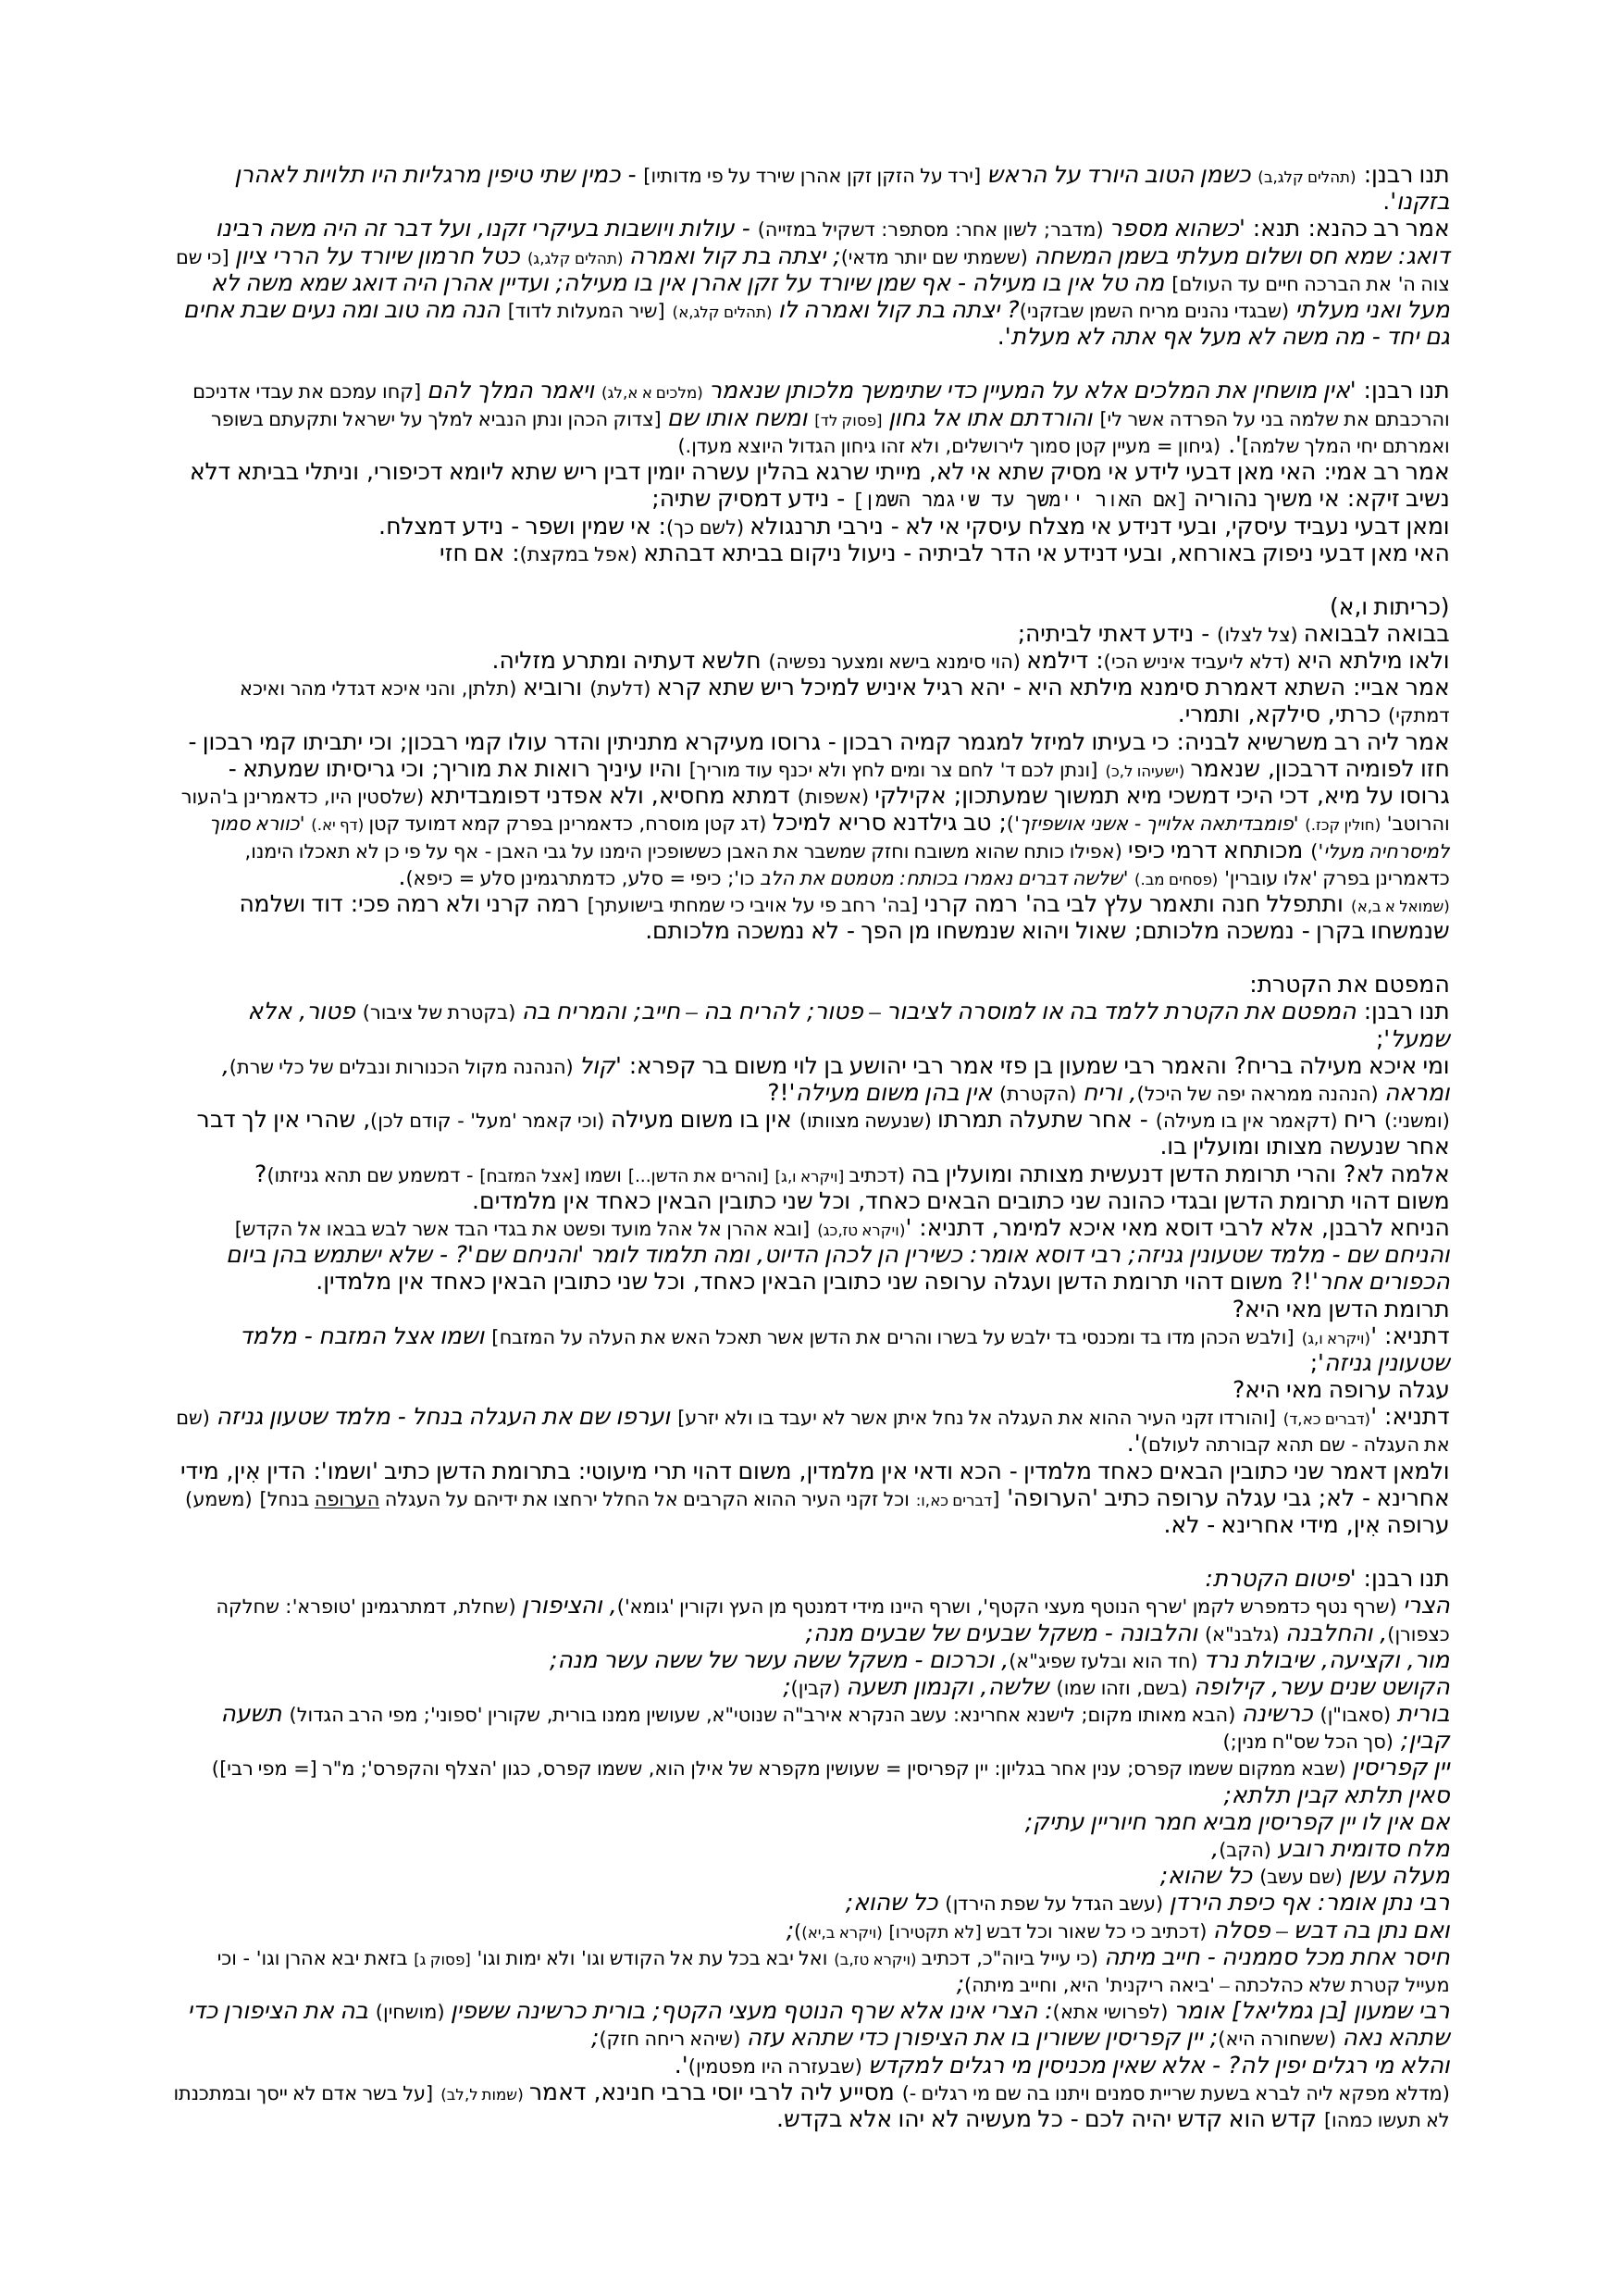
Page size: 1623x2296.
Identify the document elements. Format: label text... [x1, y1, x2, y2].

text אמר אביי: השתא דאמרת סימנא מילתא היא - יהא רגיל איניש למיכל ריש שתא קרא (דלעת) ורוביא (תלתן, והני איכא דגדלי מהר ואיכא דמתקי) כרתי, סילקא, ותמרי. [173, 674, 1450, 728]
text האי מאן דבעי ניפוק באורחא, ובעי דנידע אי הדר לביתיה - ניעול ניקום בביתא דבהתא (אפל במקצת): אם חזי [173, 540, 1450, 566]
text משום דהוי תרומת הדשן ובגדי כהונה שני כתובים הבאים כאחד, וכל שני כתובין הבאין כאחד אין מלמדים. [173, 1187, 1450, 1214]
text אמר רב כהנא: תנא: 'כשהוא מספר (מדבר; לשון אחר: מסתפר: דשקיל במזייה) - עולות ויושבות בעיקרי זקנו, ועל דבר זה היה משה רבינו דואג: שמא חס ושלום מעלתי בשמן המשחה (ששמתי שם יותר מדאי); יצתה בת קול ואמרה (תהלים קלג,ג) כטל חרמון שיורד על הררי ציון [כי שם צוה ה' את הברכה חיים עד העולם] מה טל אין בו מעילה - אף שמן שיורד על זקן אהרן אין בו מעילה; ועדיין אהרן היה דואג שמא משה לא מעל ואני מעלתי (שבגדי נהנים מריח השמן שבזקני)? יצתה בת קול ואמרה לו (תהלים קלג,א) [שיר המעלות לדוד] הנה מה טוב ומה נעים שבת אחים גם יחד - מה משה לא מעל אף אתה לא מעלת'. [173, 215, 1450, 351]
text יין קפריסין (שבא ממקום ששמו קפרס; ענין אחר בגליון: יין קפריסין = שעושין מקפרא של אילן הוא, ששמו קפרס, כגון 'הצלף והקפרס'; מ"ר [= מפי רבי]) סאין תלתא קבין תלתא; [173, 1755, 1450, 1808]
text תנו רבנן: המפטם את הקטרת ללמד בה או למוסרה לציבור – פטור; להריח בה – חייב; והמריח בה (בקטרת של ציבור) פטור, אלא שמעל'; [173, 998, 1450, 1052]
text ומאן דבעי נעביד עיסקי, ובעי דנידע אי מצלח עיסקי אי לא - נירבי תרנגולא (לשם כך): אי שמין ושפר - נידע דמצלח. [173, 513, 1450, 540]
text אלמה לא? והרי תרומת הדשן דנעשית מצותה ומועלין בה (דכתיב [ויקרא ו,ג] [והרים את הדשן...] ושמו [אצל המזבח] - דמשמע שם תהא גניזתו)? [173, 1160, 1450, 1187]
text ואם נתן בה דבש – פסלה (דכתיב כי כל שאור וכל דבש [לא תקטירו] (ויקרא ב,יא)); [173, 1917, 1450, 1943]
text מלח סדומית רובע (הקב), [173, 1835, 1450, 1862]
text בורית (סאבו"ן) כרשינה (הבא מאותו מקום; לישנא אחרינא: עשב הנקרא אירב"ה שנוטי"א, שעושין ממנו בורית, שקורין 'ספוני'; מפי הרב הגדול) תשעה קבין; (סך הכל שס"ח מנין;) [173, 1700, 1450, 1755]
text תנו רבנן: (תהלים קלג,ב) כשמן הטוב היורד על הראש [ירד על הזקן זקן אהרן שירד על פי מדותיו] - כמין שתי טיפין מרגליות היו תלויות לאהרן בזקנו'. [173, 161, 1450, 215]
text ולמאן דאמר שני כתובין הבאים כאחד מלמדין - הכא ודאי אין מלמדין, משום דהוי תרי מיעוטי: בתרומת הדשן כתיב 'ושמו': הדין אִין, מידי אחרינא - לא; גבי עגלה ערופה כתיב 'הערופה' [דברים כא,ו: וכל זקני העיר ההוא הקרבים אל החלל ירחצו את ידיהם על העגלה הערופה בנחל] (משמע) ערופה אִין, מידי אחרינא - לא. [173, 1458, 1450, 1539]
text הקושט שנים עשר, קילופה (בשם, וזהו שמו) שלשה, וקנמון תשעה (קבין); [173, 1673, 1450, 1700]
text (כריתות ו,א) [173, 593, 1450, 620]
text אמר רב אמי: האי מאן דבעי לידע אי מסיק שתא אי לא, מייתי שרגא בהלין עשרה יומין דבין ריש שתא ליומא דכיפורי, וניתלי בביתא דלא נשיב זיקא: אי משיך נהוריה [אם האור יימשך עד שיגמר השמן] - נידע דמסיק שתיה; [173, 458, 1450, 513]
text דתניא: '(ויקרא ו,ג) [ולבש הכהן מדו בד ומכנסי בד ילבש על בשרו והרים את הדשן אשר תאכל האש את העלה על המזבח] ושמו אצל המזבח - מלמד שטעונין גניזה'; [173, 1322, 1450, 1376]
text תנו רבנן: 'אין מושחין את המלכים אלא על המעיין כדי שתימשך מלכותן שנאמר (מלכים א א,לג) ויאמר המלך להם [קחו עמכם את עבדי אדניכם והרכבתם את שלמה בני על הפרדה אשר לי] והורדתם אתו אל גחון [פסוק לד] ומשח אותו שם [צדוק הכהן ונתן הנביא למלך על ישראל ותקעתם בשופר ואמרתם יחי המלך שלמה]'. (גיחון = מעיין קטן סמוך לירושלים, ולא זהו גיחון הגדול היוצא מעדן.) [173, 377, 1450, 458]
text אם אין לו יין קפריסין מביא חמר חיוריין עתיק; [173, 1808, 1450, 1835]
text רבי נתן אומר: אף כיפת הירדן (עשב הגדל על שפת הירדן) כל שהוא; [173, 1890, 1450, 1917]
text תנו רבנן: 'פיטום הקטרת: [173, 1565, 1450, 1593]
text ולאו מילתא היא (דלא ליעביד איניש הכי): דילמא (הוי סימנא בישא ומצער נפשיה) חלשא דעתיה ומתרע מזליה. [173, 647, 1450, 674]
text (ומשני:) ריח (דקאמר אין בו מעילה) - אחר שתעלה תמרתו (שנעשה מצוותו) אין בו משום מעילה (וכי קאמר 'מעל' - קודם לכן), שהרי אין לך דבר אחר שנעשה מצותו ומועלין בו. [173, 1106, 1450, 1160]
text והלא מי רגלים יפין לה? - אלא שאין מכניסין מי רגלים למקדש (שבעזרה היו מפטמין)'. [173, 2052, 1450, 2079]
text המפטם את הקטרת: [173, 971, 1450, 998]
text רבי שמעון [בן גמליאל] אומר (לפרושי אתא): הצרי אינו אלא שרף הנוטף מעצי הקטף; בורית כרשינה ששפין (מושחין) בה את הציפורן כדי שתהא נאה (ששחורה היא); יין קפריסין ששורין בו את הציפורן כדי שתהא עזה (שיהא ריחה חזק); [173, 1997, 1450, 2052]
text מעלה עשן (שם עשב) כל שהוא; [173, 1862, 1450, 1890]
text ומי איכא מעילה בריח? והאמר רבי שמעון בן פזי אמר רבי יהושע בן לוי משום בר קפרא: 'קול (הנהנה מקול הכנורות ונבלים של כלי שרת), ומראה (הנהנה ממראה יפה של היכל), וריח (הקטרת) אין בהן משום מעילה'!? [173, 1052, 1450, 1106]
text דתניא: '(דברים כא,ד) [והורדו זקני העיר ההוא את העגלה אל נחל איתן אשר לא יעבד בו ולא יזרע] וערפו שם את העגלה בנחל - מלמד שטעון גניזה (שם את העגלה - שם תהא קבורתה לעולם)'. [173, 1404, 1450, 1458]
text (שמואל א ב,א) ותתפלל חנה ותאמר עלץ לבי בה' רמה קרני [בה' רחב פי על אויבי כי שמחתי בישועתך] רמה קרני ולא רמה פכי: דוד ושלמה שנמשחו בקרן - נמשכה מלכותם; שאול ויהוא שנמשחו מן הפך - לא נמשכה מלכותם. [173, 890, 1450, 945]
text עגלה ערופה מאי היא? [173, 1376, 1450, 1404]
text בבואה לבבואה (צל לצלו) - נידע דאתי לביתיה; [173, 620, 1450, 647]
text הניחא לרבנן, אלא לרבי דוסא מאי איכא למימר, דתניא: '(ויקרא טז,כג) [ובא אהרן אל אהל מועד ופשט את בגדי הבד אשר לבש בבאו אל הקדש] והניחם שם - מלמד שטעונין גניזה; רבי דוסא אומר: כשירין הן לכהן הדיוט, ומה תלמוד לומר 'והניחם שם'? - שלא ישתמש בהן ביום הכפורים אחר'!? משום דהוי תרומת הדשן ועגלה ערופה שני כתובין הבאין כאחד, וכל שני כתובין הבאין כאחד אין מלמדין. [173, 1214, 1450, 1296]
text אמר ליה רב משרשיא לבניה: כי בעיתו למיזל למגמר קמיה רבכון - גרוסו מעיקרא מתניתין והדר עולו קמי רבכון; וכי יתביתו קמי רבכון - חזו לפומיה דרבכון, שנאמר (ישעיהו ל,כ) [ונתן לכם ד' לחם צר ומים לחץ ולא יכנף עוד מוריך] והיו עיניך רואות את מוריך; וכי גריסיתו שמעתא - גרוסו על מיא, דכי היכי דמשכי מיא תמשוך שמעתכון; אקילקי (אשפות) דמתא מחסיא, ולא אפדני דפומבדיתא (שלסטין היו, כדאמרינן ב'העור והרוטב' (חולין קכז.) 'פומבדיתאה אלוייך - אשני אושפיזך'); טב גילדנא סריא למיכל (דג קטן מוסרח, כדאמרינן בפרק קמא דמועד קטן (דף יא.) 'כוורא סמוך למיסרחיה מעלי') מכותחא דרמי כיפי (אפילו כותח שהוא משובח וחזק שמשבר את האבן כששופכין הימנו על גבי האבן - אף על פי כן לא תאכלו הימנו, כדאמרינן בפרק 'אלו עוברין' (פסחים מב.) 'שלשה דברים נאמרו בכותח: מטמטם את הלב כו'; כיפי = סלע, כדמתרגמינן סלע = כיפא). [173, 728, 1450, 890]
text מור, וקציעה, שיבולת נרד (חד הוא ובלעז שפיג"א), וכרכום - משקל ששה עשר של ששה עשר מנה; [173, 1646, 1450, 1673]
text תרומת הדשן מאי היא? [173, 1296, 1450, 1322]
text (מדלא מפקא ליה לברא בשעת שריית סמנים ויתנו בה שם מי רגלים -) מסייע ליה לרבי יוסי ברבי חנינא, דאמר (שמות ל,לב) [על בשר אדם לא ייסך ובמתכנתו לא תעשו כמהו] קדש הוא קדש יהיה לכם - כל מעשיה לא יהו אלא בקדש. [173, 2079, 1450, 2132]
text חיסר אחת מכל סממניה - חייב מיתה (כי עייל ביוה"כ, דכתיב (ויקרא טז,ב) ואל יבא בכל עת אל הקודש וגו' ולא ימות וגו' [פסוק ג] בזאת יבא אהרן וגו' - וכי מעייל קטרת שלא כהלכתה – 'ביאה ריקנית' היא, וחייב מיתה); [173, 1943, 1450, 1997]
text הצרי (שרף נטף כדמפרש לקמן 'שרף הנוטף מעצי הקטף', ושרף היינו מידי דמנטף מן העץ וקורין 'גומא'), והציפורן (שחלת, דמתרגמינן 'טופרא': שחלקה כצפורן), והחלבנה (גלבנ"א) והלבונה - משקל שבעים של שבעים מנה; [173, 1593, 1450, 1646]
